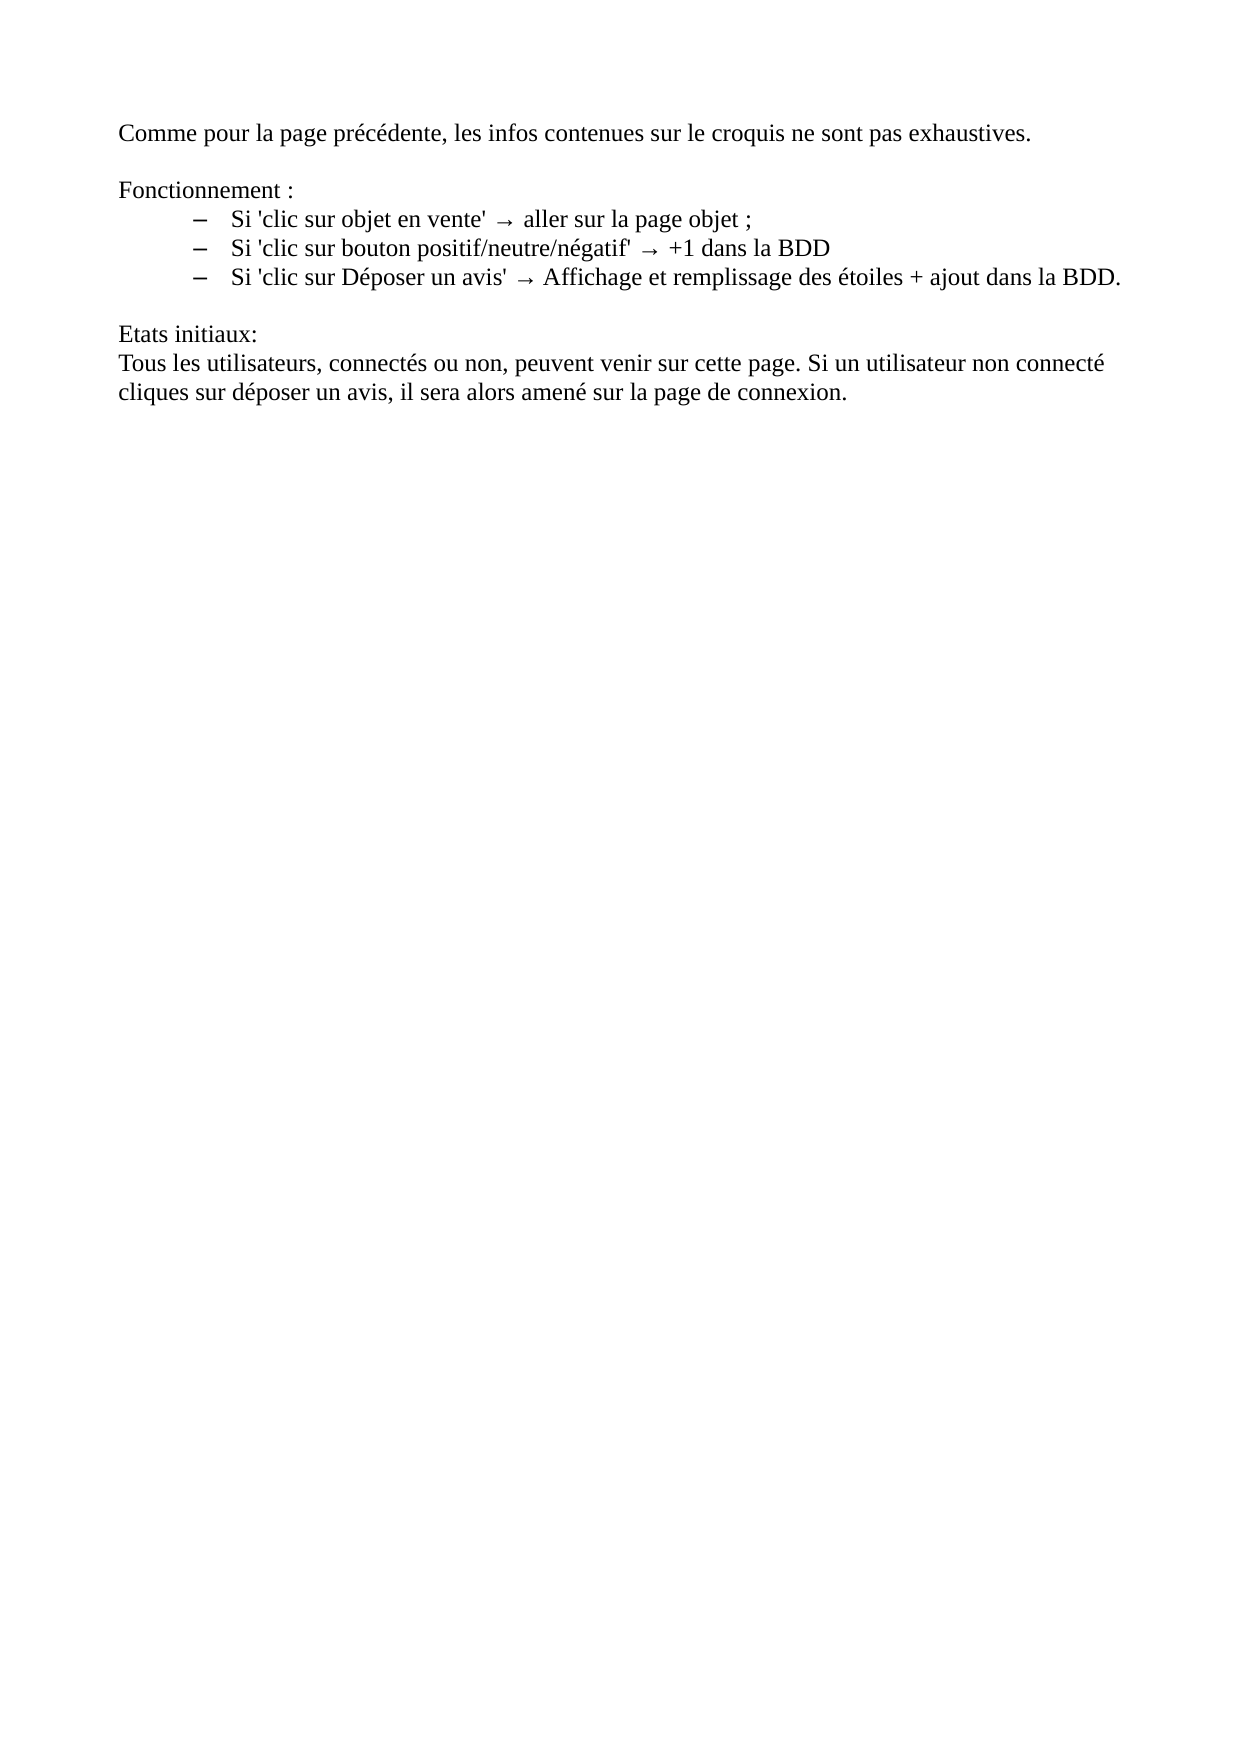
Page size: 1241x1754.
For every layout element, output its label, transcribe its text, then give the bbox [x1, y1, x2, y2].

text Etats initiaux: [118, 319, 1122, 348]
list Si 'clic sur Déposer un avis' → Affichage et remplissage des étoiles + ajout dans la BDD. [193, 262, 1122, 291]
list Si 'clic sur bouton positif/neutre/négatif' → +1 dans la BDD [193, 233, 1122, 262]
text Fonctionnement : [118, 176, 1122, 204]
text Comme pour la page précédente, les infos contenues sur le croquis ne sont pas exhaustives. [118, 118, 1122, 147]
text Tous les utilisateurs, connectés ou non, peuvent venir sur cette page. Si un utilisateur non connecté cliques sur déposer un avis, il sera alors amené sur la page de connexion. [118, 348, 1122, 406]
list Si 'clic sur objet en vente' → aller sur la page objet ; [193, 204, 1122, 233]
